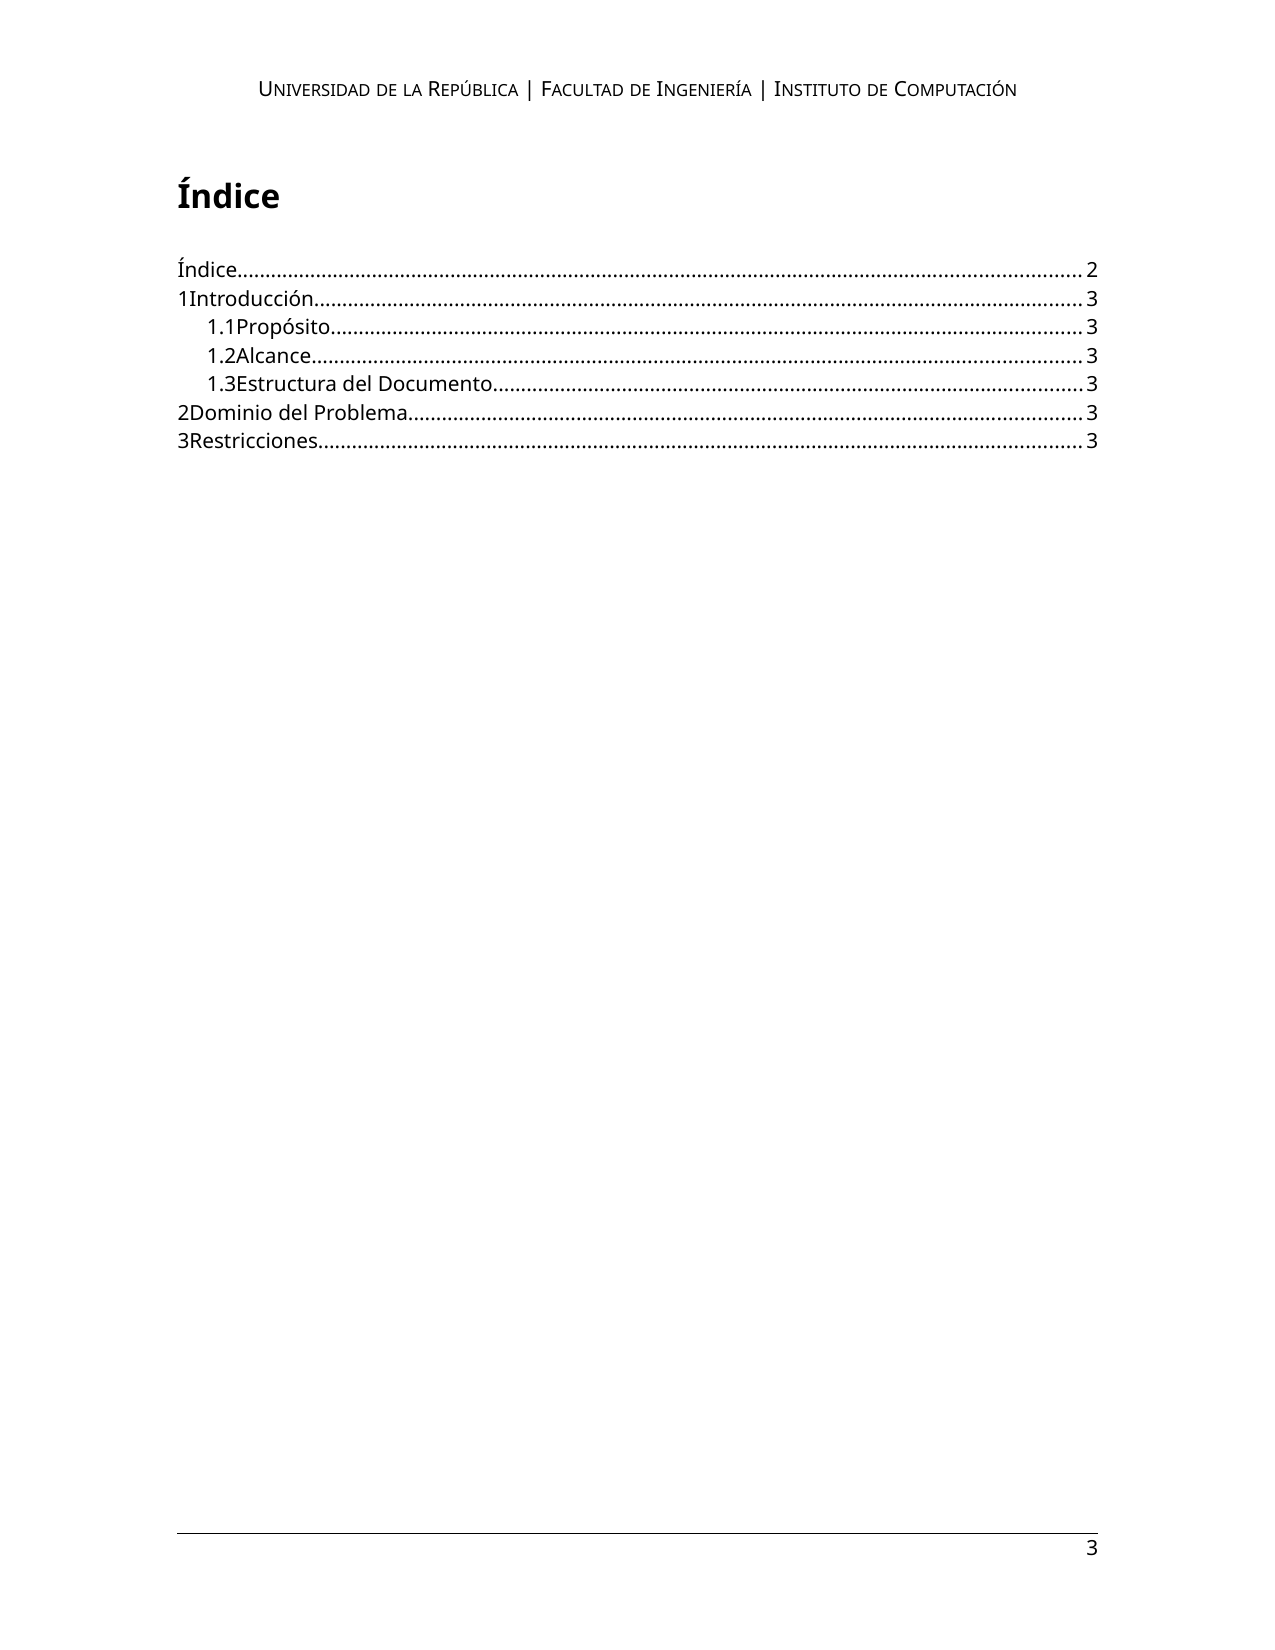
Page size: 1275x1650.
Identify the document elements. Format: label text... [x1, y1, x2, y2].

text 1.3Estructura del Documento 3 [207, 369, 1098, 398]
text Índice 2 [177, 256, 1098, 284]
text 2Dominio del Problema 3 [177, 398, 1098, 426]
text 1.1Propósito 3 [207, 312, 1098, 341]
subtitle Índice [177, 173, 1098, 218]
text 3Restricciones 3 [177, 426, 1098, 455]
text 1.2Alcance 3 [207, 341, 1098, 369]
text 1Introducción 3 [177, 284, 1098, 312]
